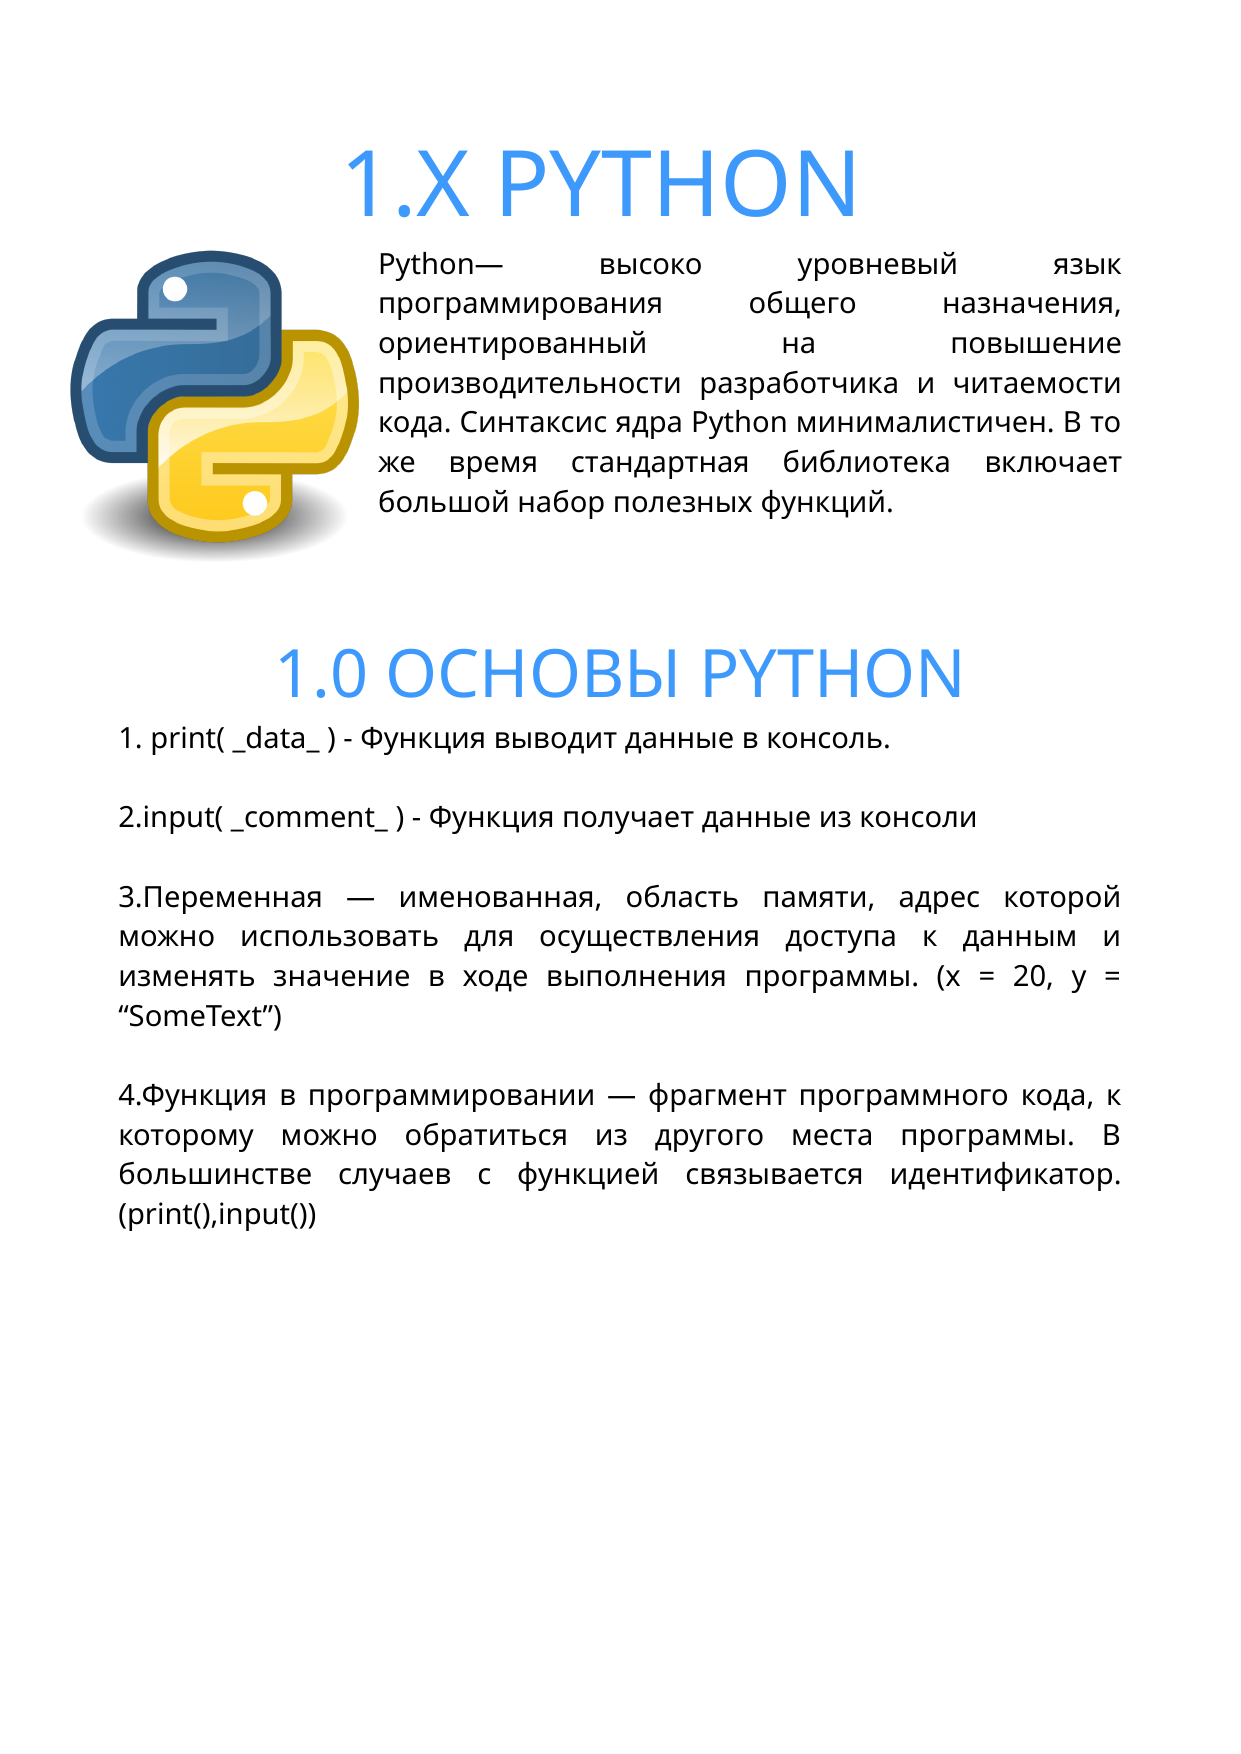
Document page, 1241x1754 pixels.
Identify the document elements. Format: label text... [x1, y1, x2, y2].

picture [51, 243, 378, 570]
text Python— высоко уровневый язык программирования общего назначения, ориентированный на повышение производительности разработчика и читаемости кода. Синтаксис ядра Python минималистичен. В то же время стандартная библиотека включает большой набор полезных функций. [378, 243, 1122, 521]
text 4.Функция в программировании — фрагмент программного кода, к которому можно обратиться из другого места программы. В большинстве случаев с функцией связывается идентификатор. (print(),input()) [118, 1074, 1122, 1233]
text 1.0 ОСНОВЫ PYTHON [118, 626, 1122, 717]
text 2.input( _comment_ ) - Функция получает данные из консоли [118, 796, 1122, 836]
text 3.Переменная — именованная, область памяти, адрес которой можно использовать для осуществления доступа к данным и изменять значение в ходе выполнения программы. (x = 20, y = “SomeText”) [118, 876, 1122, 1034]
text 1.X PYTHON [118, 118, 1122, 243]
text 1. print( _data_ ) - Функция выводит данные в консоль. [118, 717, 1122, 757]
